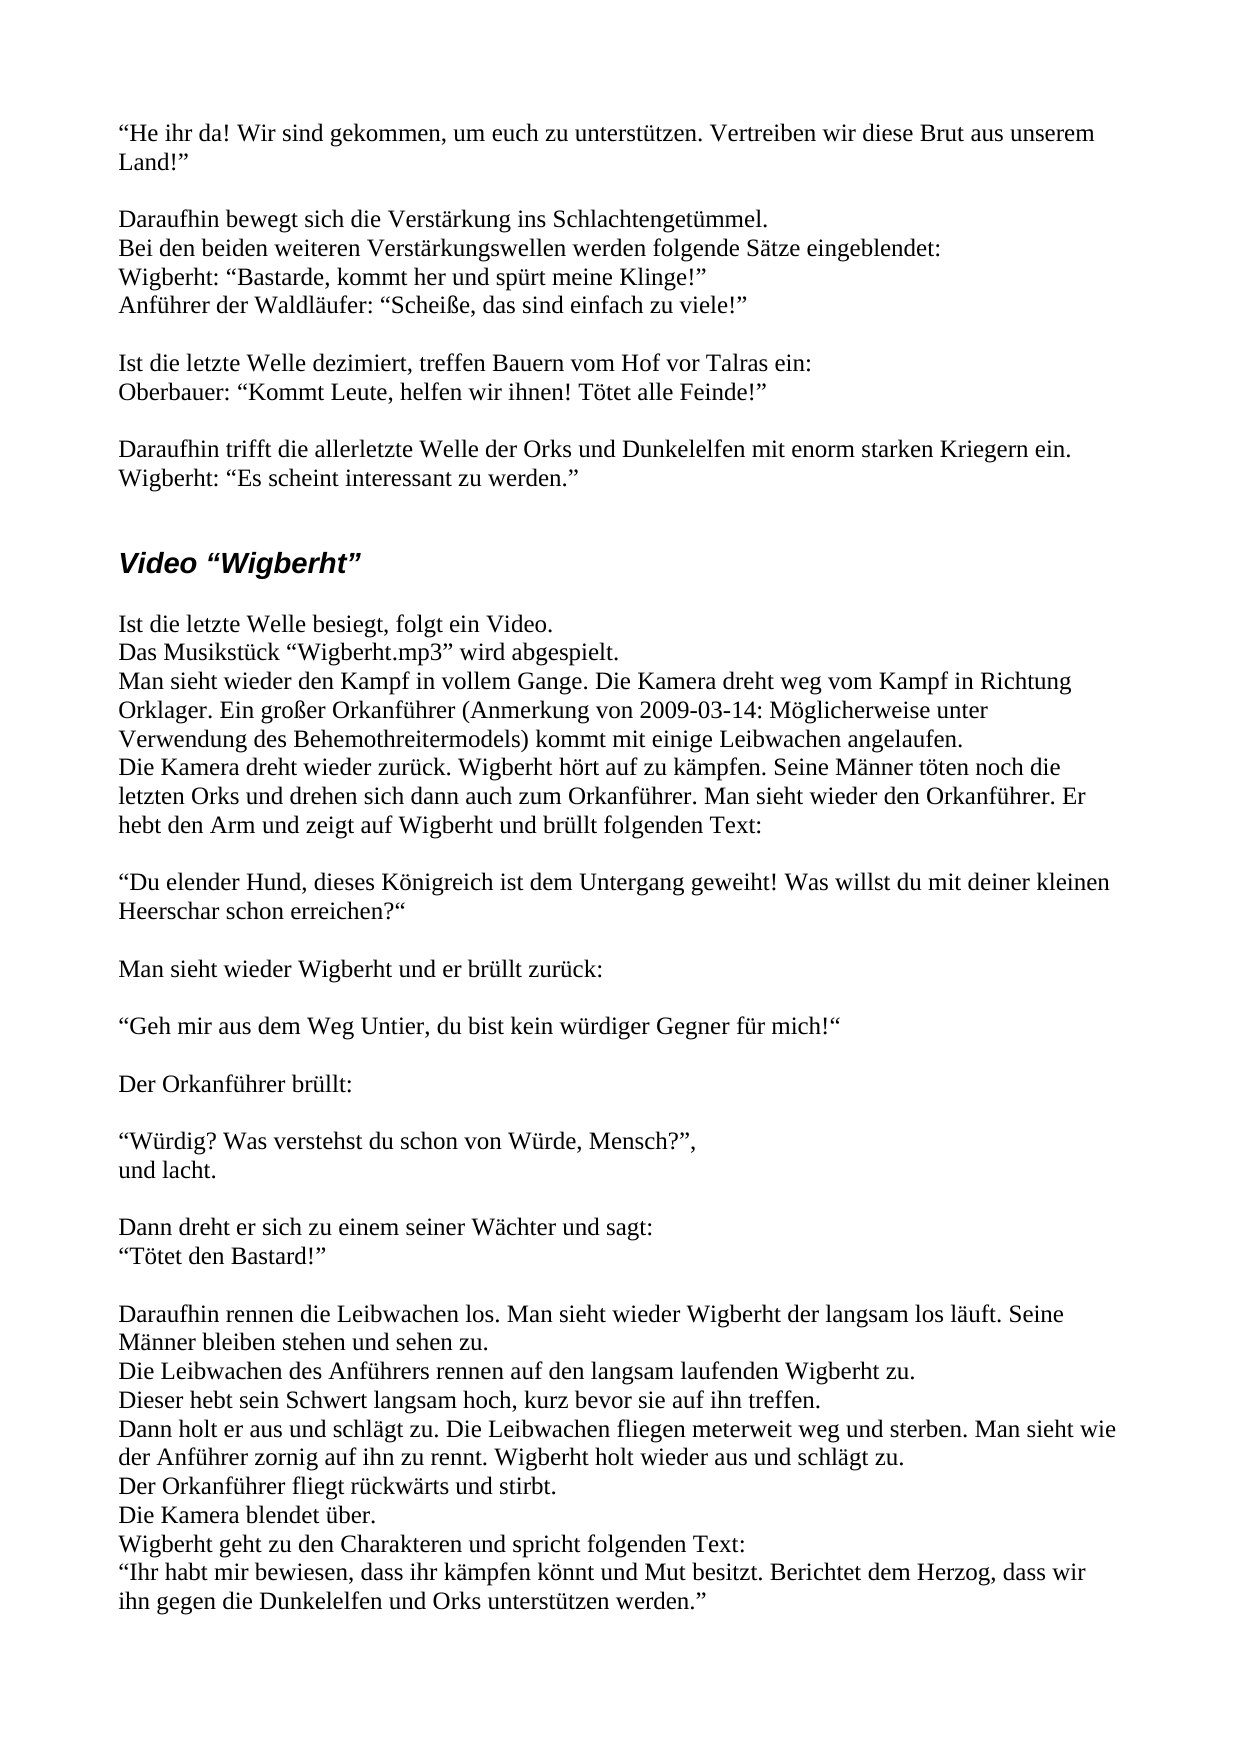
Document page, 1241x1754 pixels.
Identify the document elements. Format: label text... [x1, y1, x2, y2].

text Ist die letzte Welle dezimiert, treffen Bauern vom Hof vor Talras ein: [118, 348, 1122, 377]
text Daraufhin rennen die Leibwachen los. Man sieht wieder Wigberht der langsam los läuft. Seine Männer bleiben stehen und sehen zu. [118, 1299, 1122, 1356]
text und lacht. [118, 1155, 1122, 1184]
text Dieser hebt sein Schwert langsam hoch, kurz bevor sie auf ihn treffen. [118, 1385, 1122, 1414]
text Ist die letzte Welle besiegt, folgt ein Video. [118, 609, 1122, 637]
text “He ihr da! Wir sind gekommen, um euch zu unterstützen. Vertreiben wir diese Brut aus unserem Land!” [118, 118, 1122, 176]
text Bei den beiden weiteren Verstärkungswellen werden folgende Sätze eingeblendet: [118, 233, 1122, 262]
text “Tötet den Bastard!” [118, 1241, 1122, 1270]
text Daraufhin bewegt sich die Verstärkung ins Schlachtengetümmel. [118, 204, 1122, 233]
text Das Musikstück “Wigberht.mp3” wird abgespielt. [118, 637, 1122, 666]
text Der Orkanführer fliegt rückwärts und stirbt. [118, 1471, 1122, 1500]
text Dann dreht er sich zu einem seiner Wächter und sagt: [118, 1212, 1122, 1241]
text Dann holt er aus und schlägt zu. Die Leibwachen fliegen meterweit weg und sterben. Man sieht wie der Anführer zornig auf ihn zu rennt. Wigberht holt wieder aus und schlägt zu. [118, 1414, 1122, 1471]
text Man sieht wieder Wigberht und er brüllt zurück: [118, 954, 1122, 982]
text Der Orkanführer brüllt: [118, 1069, 1122, 1097]
text Oberbauer: “Kommt Leute, helfen wir ihnen! Tötet alle Feinde!” [118, 377, 1122, 406]
text Die Kamera blendet über. [118, 1500, 1122, 1529]
text Anführer der Waldläufer: “Scheiße, das sind einfach zu viele!” [118, 291, 1122, 319]
text “Würdig? Was verstehst du schon von Würde, Mensch?”, [118, 1126, 1122, 1155]
text Wigberht geht zu den Charakteren und spricht folgenden Text: [118, 1529, 1122, 1557]
text “Geh mir aus dem Weg Untier, du bist kein würdiger Gegner für mich!“ [118, 1011, 1122, 1040]
text Wigberht: “Es scheint interessant zu werden.” [118, 463, 1122, 492]
text “Ihr habt mir bewiesen, dass ihr kämpfen könnt und Mut besitzt. Berichtet dem Herzog, dass wir ihn gegen die Dunkelelfen und Orks unterstützen werden.” [118, 1557, 1122, 1615]
text Wigberht: “Bastarde, kommt her und spürt meine Klinge!” [118, 262, 1122, 291]
text Man sieht wieder den Kampf in vollem Gange. Die Kamera dreht weg vom Kampf in Richtung Orklager. Ein großer Orkanführer (Anmerkung von 2009-03-14: Möglicherweise unter Verwendung des Behemothreitermodels) kommt mit einige Leibwachen angelaufen. [118, 666, 1122, 752]
text Die Leibwachen des Anführers rennen auf den langsam laufenden Wigberht zu. [118, 1356, 1122, 1385]
text “Du elender Hund, dieses Königreich ist dem Untergang geweiht! Was willst du mit deiner kleinen Heerschar schon erreichen?“ [118, 867, 1122, 925]
text Daraufhin trifft die allerletzte Welle der Orks und Dunkelelfen mit enorm starken Kriegern ein. [118, 434, 1122, 463]
text Die Kamera dreht wieder zurück. Wigberht hört auf zu kämpfen. Seine Männer töten noch die letzten Orks und drehen sich dann auch zum Orkanführer. Man sieht wieder den Orkanführer. Er hebt den Arm und zeigt auf Wigberht und brüllt folgenden Text: [118, 752, 1122, 839]
subtitle Video “Wigberht” [118, 546, 1122, 579]
